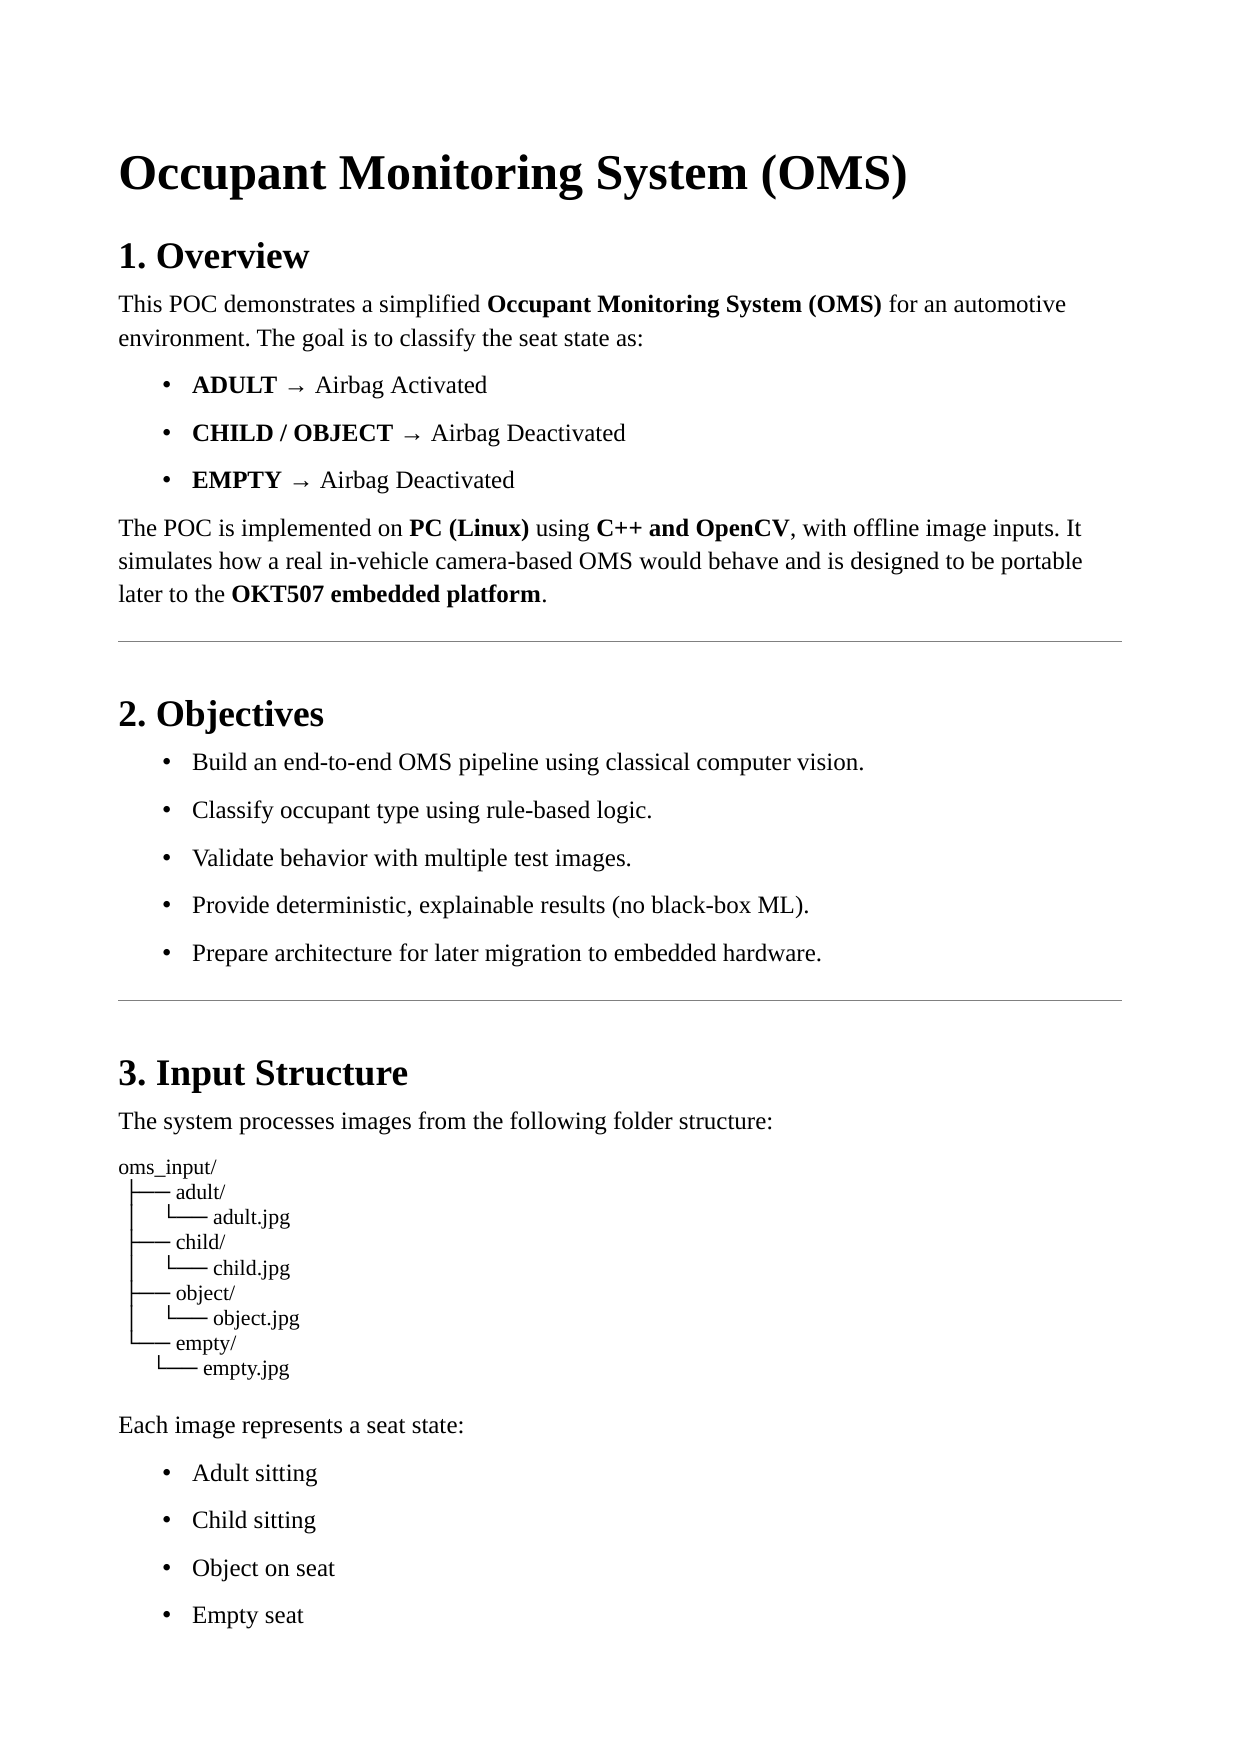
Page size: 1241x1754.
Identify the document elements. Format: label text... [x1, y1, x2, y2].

list EMPTY → Airbag Deactivated [162, 465, 1122, 494]
list Classify occupant type using rule-based logic. [162, 795, 1122, 824]
list Provide deterministic, explainable results (no black-box ML). [162, 890, 1122, 919]
subtitle 2. Objectives [118, 692, 1122, 735]
list ADULT → Airbag Activated [162, 370, 1122, 399]
text └── empty.jpg [118, 1355, 1122, 1381]
list Empty seat [162, 1601, 1122, 1629]
text oms_input/ [118, 1154, 1122, 1179]
text This POC demonstrates a simplified Occupant Monitoring System (OMS) for an automotive environment. The goal is to classify the seat state as: [118, 289, 1122, 351]
text ├── adult/ [132, 1179, 1122, 1204]
text │ └── child.jpg [132, 1254, 1122, 1280]
text The POC is implemented on PC (Linux) using C++ and OpenCV, with offline image inputs. It simulates how a real in-vehicle camera-based OMS would behave and is designed to be portable later to the OKT507 embedded platform. [118, 513, 1122, 608]
list CHILD / OBJECT → Airbag Deactivated [162, 418, 1122, 447]
text ├── object/ [118, 1280, 130, 1305]
text ├── child/ [118, 1229, 130, 1254]
text └── empty/ [118, 1330, 1122, 1355]
subtitle 1. Overview [118, 234, 1122, 277]
list Adult sitting [162, 1458, 1122, 1486]
list Build an end-to-end OMS pipeline using classical computer vision. [162, 747, 1122, 776]
text │ └── object.jpg [132, 1305, 1122, 1330]
text The system processes images from the following folder structure: [118, 1106, 1122, 1135]
text │ └── adult.jpg [118, 1204, 130, 1229]
text ├── object/ [132, 1280, 1122, 1305]
list Child sitting [162, 1505, 1122, 1534]
list Prepare architecture for later migration to embedded hardware. [162, 938, 1122, 967]
text ├── adult/ [118, 1179, 130, 1204]
text │ └── child.jpg [118, 1254, 130, 1280]
subtitle 3. Input Structure [118, 1051, 1122, 1094]
list Object on seat [162, 1553, 1122, 1582]
text ├── child/ [132, 1229, 1122, 1254]
text Each image represents a seat state: [118, 1410, 1122, 1439]
subtitle Occupant Monitoring System (OMS) [118, 143, 1122, 201]
text │ └── adult.jpg [132, 1204, 1122, 1229]
list Validate behavior with multiple test images. [162, 843, 1122, 871]
